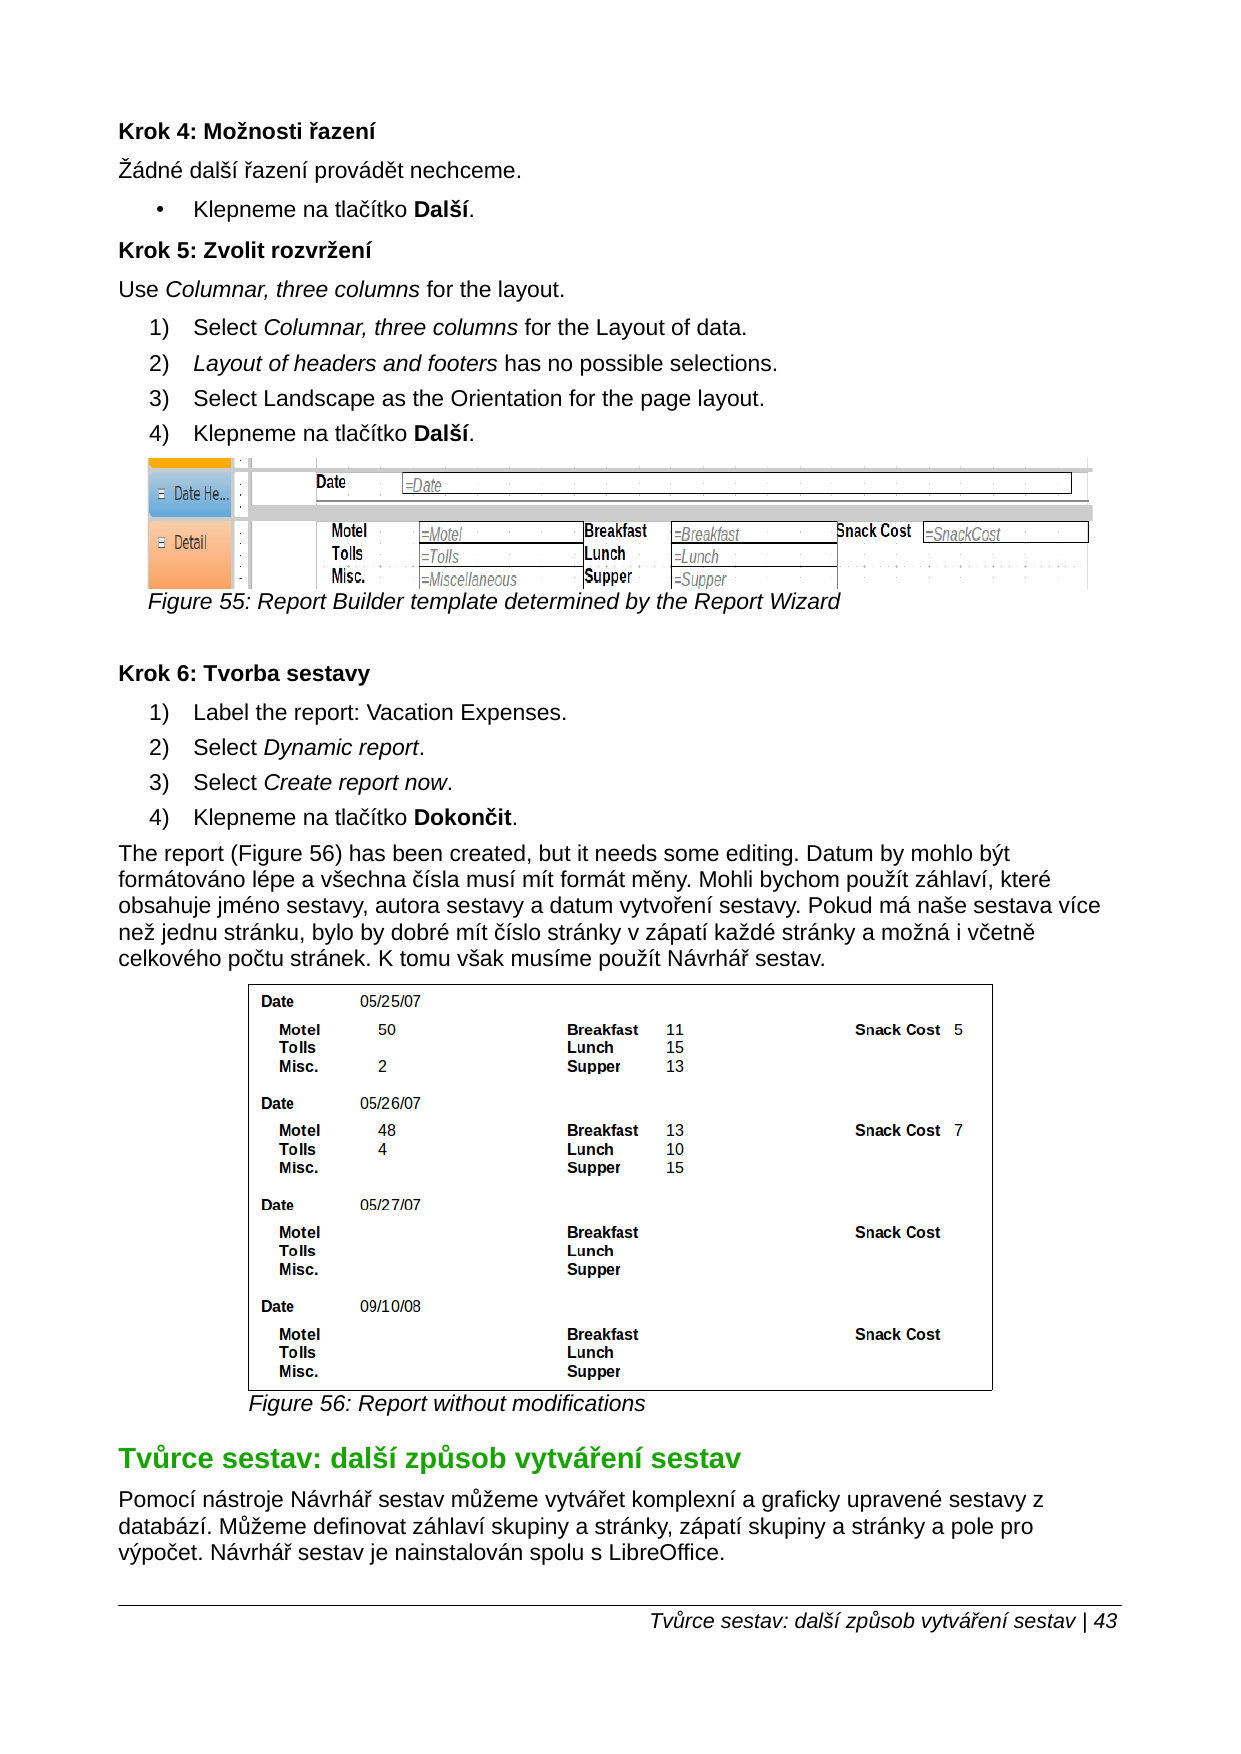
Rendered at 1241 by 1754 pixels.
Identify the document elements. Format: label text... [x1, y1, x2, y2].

text Krok 5: Zvolit rozvržení [118, 237, 1122, 263]
picture [249, 985, 992, 1390]
picture [147, 458, 1093, 589]
list Select Dynamic report. [169, 734, 1122, 760]
list Select Create report now. [169, 769, 1122, 796]
text Figure 56: Report without modifications [248, 1391, 992, 1416]
text Use Columnar, three columns for the layout. [118, 276, 1122, 302]
text The report (Figure 56) has been created, but it needs some editing. Datum by mohlo být formátováno lépe a všechna čísla musí mít formát měny. Mohli bychom použít záhlaví, které obsahuje jméno sestavy, autora sestavy a datum vytvoření sestavy. Pokud má naše sestava více než jednu stránku, bylo by dobré mít číslo stránky v zápatí každé stránky a možná i včetně celkového počtu stránek. K tomu však musíme použít Návrhář sestav. [118, 839, 1122, 971]
list Klepneme na tlačítko Další. [156, 196, 1122, 222]
list Klepneme na tlačítko Další. [169, 420, 1122, 446]
text Krok 4: Možnosti řazení [118, 118, 1122, 144]
subtitle Tvůrce sestav: další způsob vytváření sestav [118, 1441, 1122, 1474]
text Krok 6: Tvorba sestavy [118, 660, 1122, 686]
list Layout of headers and footers has no possible selections. [169, 349, 1122, 376]
list Label the report: Vacation Expenses. [169, 699, 1122, 725]
list Select Landscape as the Orientation for the page layout. [169, 385, 1122, 411]
list Select Columnar, three columns for the Layout of data. [169, 314, 1122, 341]
list Klepneme na tlačítko Dokončit. [169, 804, 1122, 831]
text Pomocí nástroje Návrhář sestav můžeme vytvářet komplexní a graficky upravené sestavy z databází. Můžeme definovat záhlaví skupiny a stránky, zápatí skupiny a stránky a pole pro výpočet. Návrhář sestav je nainstalován spolu s LibreOffice. [118, 1486, 1122, 1565]
text Figure 55: Report Builder template determined by the Report Wizard [148, 589, 1093, 614]
text Žádné další řazení provádět nechceme. [118, 157, 1122, 183]
